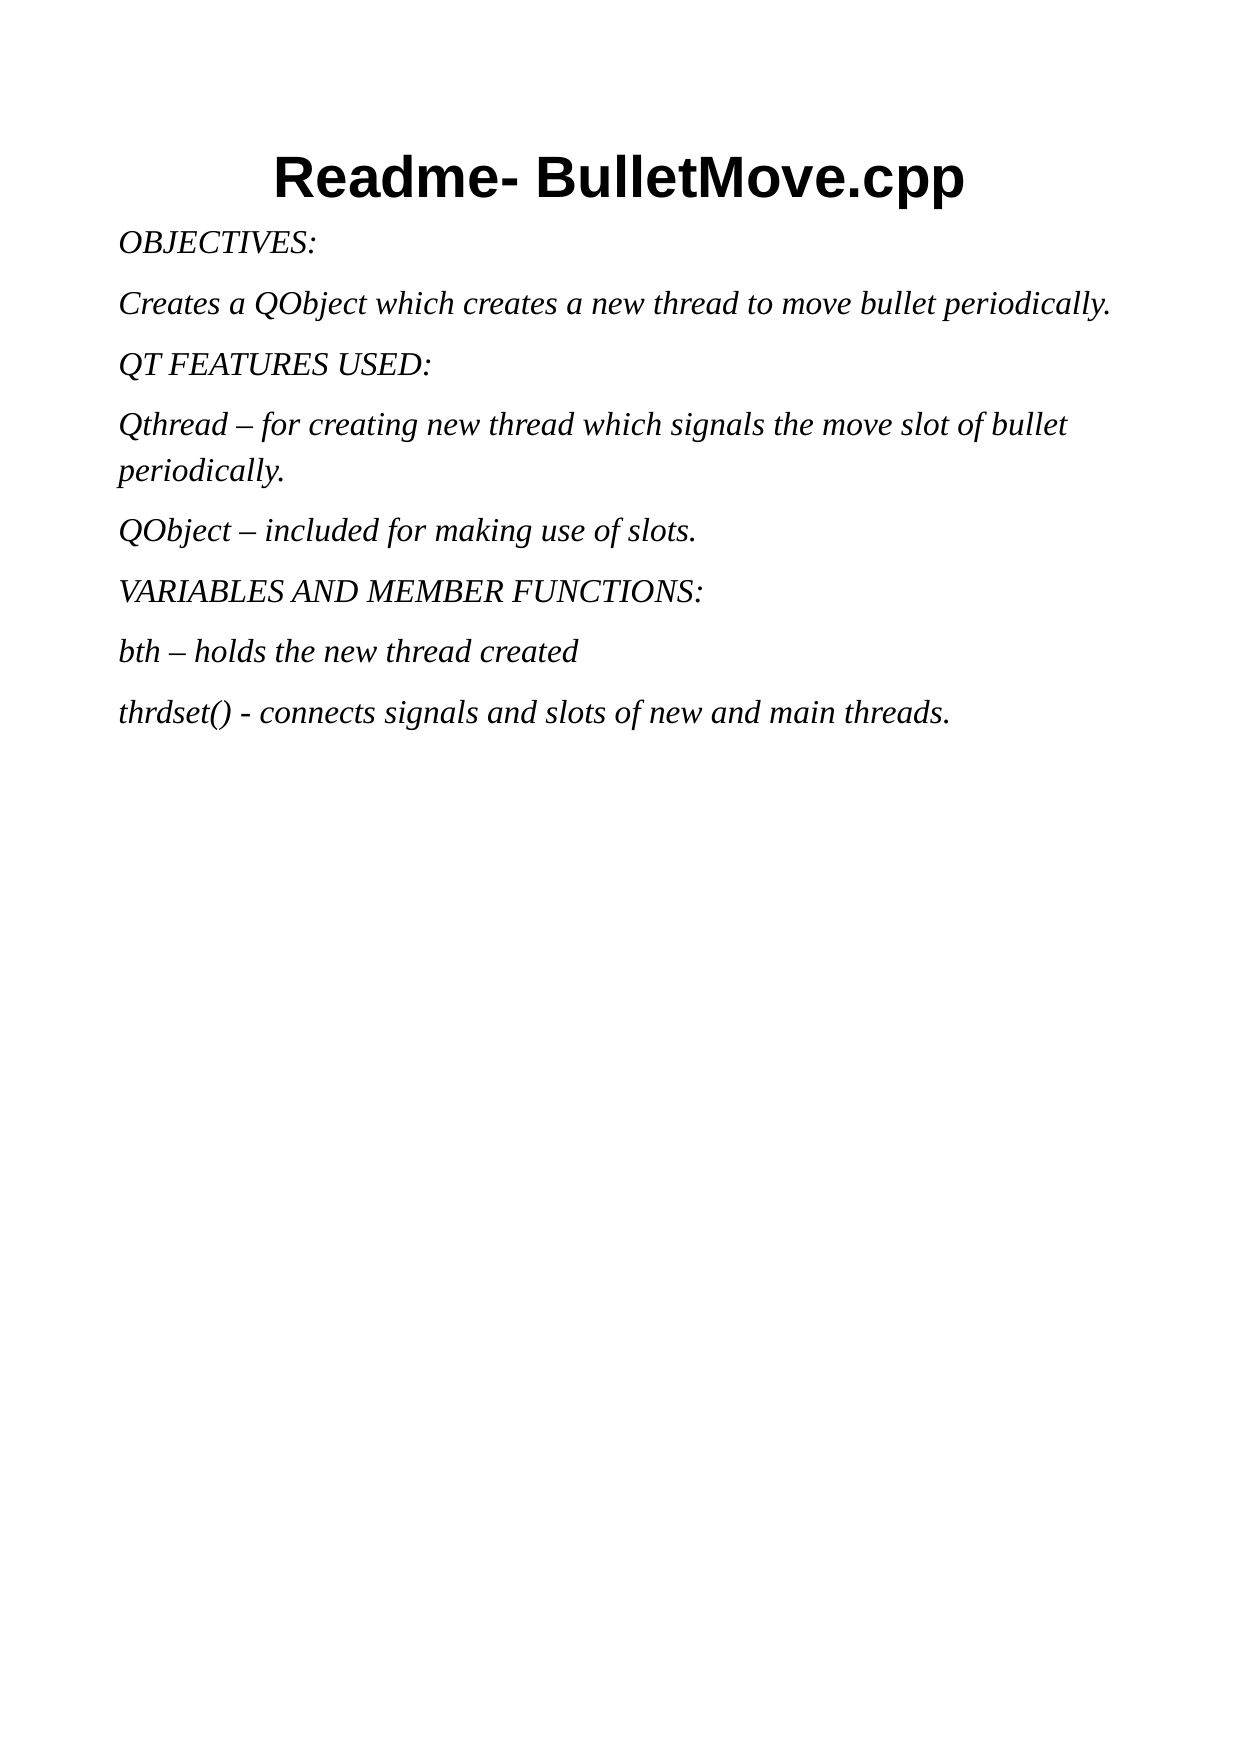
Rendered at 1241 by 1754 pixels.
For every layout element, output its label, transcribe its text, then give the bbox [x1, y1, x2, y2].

text QObject – included for making use of slots. [118, 511, 1122, 549]
title Readme- BulletMove.cpp [118, 143, 1122, 210]
text Qthread – for creating new thread which signals the move slot of bullet periodically. [118, 404, 1122, 488]
text bth – holds the new thread created [118, 632, 1122, 670]
text Creates a QObject which creates a new thread to move bullet periodically. [118, 283, 1122, 322]
text OBJECTIVES: [118, 223, 1122, 261]
text QT FEATURES USED: [118, 344, 1122, 382]
text thrdset() - connects signals and slots of new and main threads. [118, 692, 1122, 731]
text VARIABLES AND MEMBER FUNCTIONS: [118, 571, 1122, 609]
